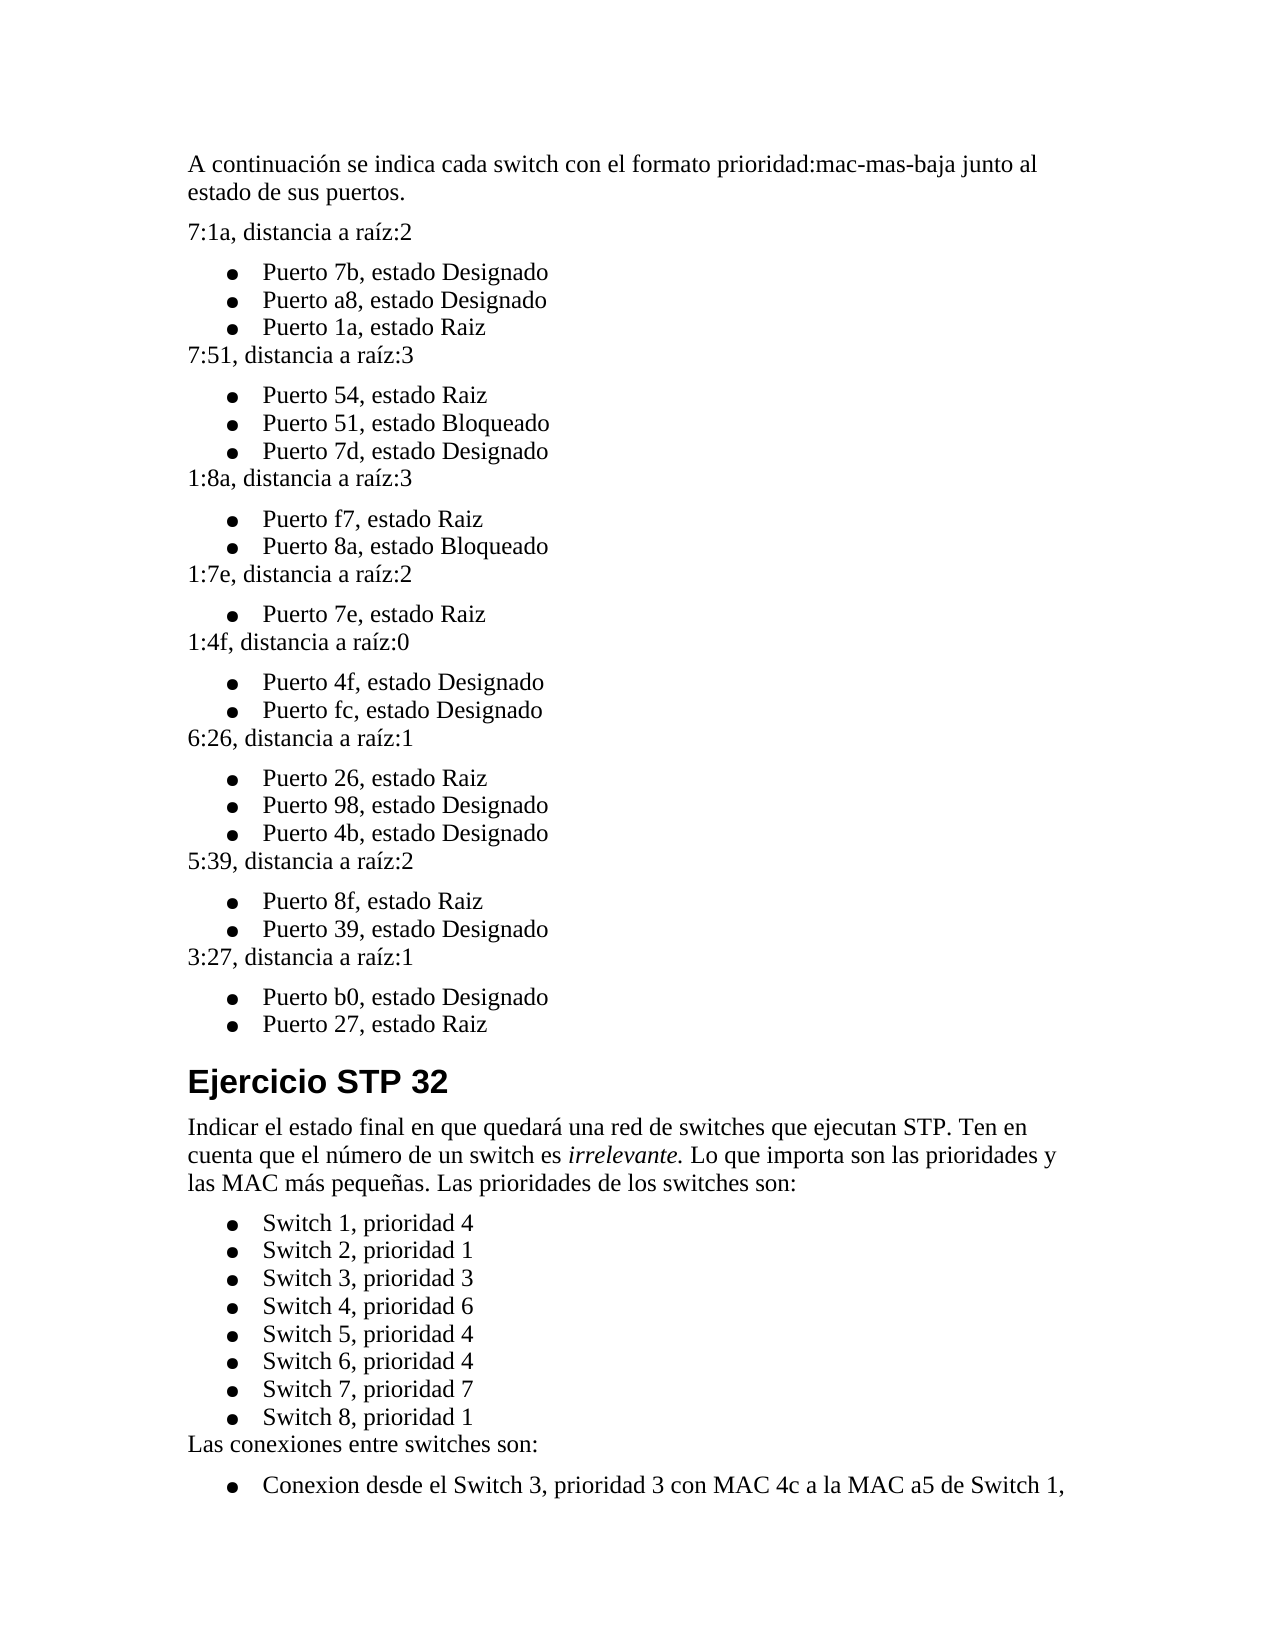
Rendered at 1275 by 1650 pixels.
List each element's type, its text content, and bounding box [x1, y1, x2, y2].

list Puerto b0, estado Designado [225, 983, 1087, 1011]
text 1:4f, distancia a raíz:0 [187, 628, 1087, 656]
list Puerto fc, estado Designado [225, 696, 1087, 724]
text Indicar el estado final en que quedará una red de switches que ejecutan STP. Ten en cuenta que el número de un switch es irrelevante. Lo que importa son las prioridades y las MAC más pequeñas. Las prioridades de los switches son: [187, 1113, 1087, 1196]
list Switch 1, prioridad 4 [225, 1209, 1087, 1237]
list Puerto 8f, estado Raiz [225, 887, 1087, 915]
list Puerto 4b, estado Designado [225, 819, 1087, 847]
list Puerto 98, estado Designado [225, 792, 1087, 819]
text 6:26, distancia a raíz:1 [187, 724, 1087, 751]
list Switch 6, prioridad 4 [225, 1347, 1087, 1375]
list Switch 2, prioridad 1 [225, 1237, 1087, 1264]
list Puerto 8a, estado Bloqueado [225, 532, 1087, 560]
text 1:7e, distancia a raíz:2 [187, 560, 1087, 588]
list Puerto 4f, estado Designado [225, 668, 1087, 696]
list Switch 4, prioridad 6 [225, 1292, 1087, 1320]
text 1:8a, distancia a raíz:3 [187, 464, 1087, 492]
list Puerto 27, estado Raiz [225, 1011, 1087, 1038]
list Conexion desde el Switch 3, prioridad 3 con MAC 4c a la MAC a5 de Switch 1, [225, 1471, 1087, 1498]
list Puerto a8, estado Designado [225, 286, 1087, 313]
text A continuación se indica cada switch con el formato prioridad:mac-mas-baja junto al estado de sus puertos. [187, 150, 1087, 205]
subtitle Ejercicio STP 32 [187, 1063, 1087, 1101]
list Puerto 7e, estado Raiz [225, 600, 1087, 628]
text 7:51, distancia a raíz:3 [187, 341, 1087, 369]
list Switch 7, prioridad 7 [225, 1375, 1087, 1403]
list Switch 3, prioridad 3 [225, 1264, 1087, 1292]
text Las conexiones entre switches son: [187, 1431, 1087, 1458]
list Puerto 1a, estado Raiz [225, 313, 1087, 341]
text 5:39, distancia a raíz:2 [187, 847, 1087, 875]
text 7:1a, distancia a raíz:2 [187, 218, 1087, 246]
list Puerto 39, estado Designado [225, 915, 1087, 943]
list Puerto 54, estado Raiz [225, 381, 1087, 409]
list Puerto f7, estado Raiz [225, 505, 1087, 532]
list Switch 8, prioridad 1 [225, 1403, 1087, 1431]
list Puerto 7d, estado Designado [225, 437, 1087, 464]
list Puerto 7b, estado Designado [225, 258, 1087, 286]
list Puerto 26, estado Raiz [225, 764, 1087, 792]
list Switch 5, prioridad 4 [225, 1320, 1087, 1347]
text 3:27, distancia a raíz:1 [187, 943, 1087, 970]
list Puerto 51, estado Bloqueado [225, 409, 1087, 437]
